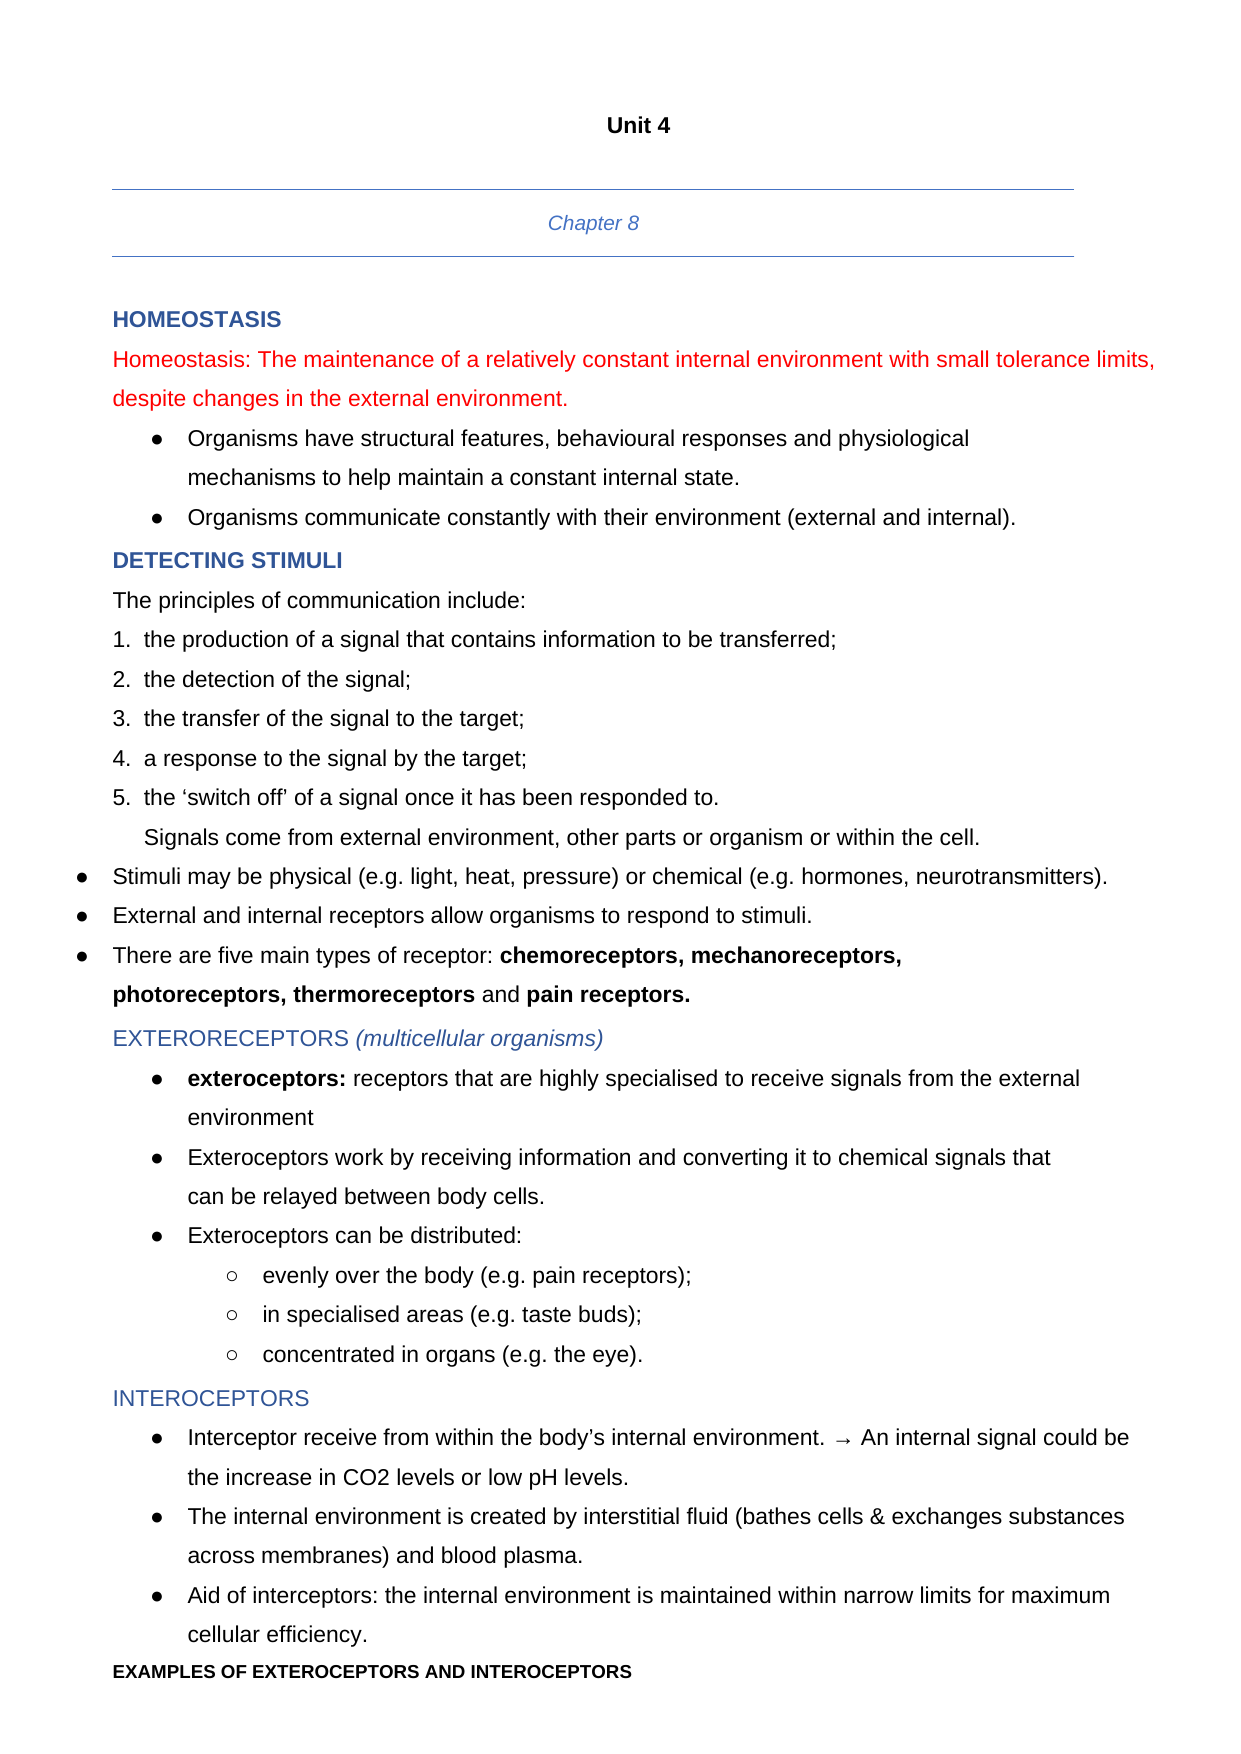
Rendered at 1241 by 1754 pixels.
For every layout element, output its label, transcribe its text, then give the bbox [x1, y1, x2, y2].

list Organisms communicate constantly with their environment (external and internal). [150, 503, 1164, 530]
list the transfer of the signal to the target; [112, 705, 1164, 731]
text Chapter 8 [112, 190, 1074, 256]
list Interceptor receive from within the body’s internal environment. → An internal signal could be the increase in CO2 levels or low pH levels. [150, 1424, 1161, 1490]
list the ‘switch off’ of a signal once it has been responded to. [112, 784, 1164, 810]
text The principles of communication include: [112, 587, 1164, 613]
subtitle INTEROCEPTORS [112, 1384, 1164, 1411]
list Exteroceptors work by receiving information and converting it to chemical signals that can be relayed between body cells. [150, 1143, 1085, 1209]
list Aid of interceptors: the internal environment is maintained within narrow limits for maximum cellular efficiency. [150, 1582, 1161, 1648]
list External and internal receptors allow organisms to respond to stimuli. [75, 902, 1164, 929]
list a response to the signal by the target; [112, 744, 1164, 771]
text EXAMPLES OF EXTEROCEPTORS AND INTEROCEPTORS [112, 1661, 1164, 1682]
text Unit 4 [112, 112, 1164, 138]
list in specialised areas (e.g. taste buds); [225, 1301, 1164, 1328]
list the production of a signal that contains information to be transferred; [112, 626, 1164, 652]
list Exteroceptors can be distributed: [150, 1222, 1164, 1249]
subtitle EXTERORECEPTORS (multicellular organisms) [112, 1025, 1164, 1051]
text Signals come from external environment, other parts or organism or within the cell. [144, 823, 1164, 850]
text Homeostasis: The maintenance of a relatively constant internal environment with small tolerance limits, despite changes in the external environment. [112, 346, 1164, 411]
subtitle HOMEOSTASIS [112, 306, 1164, 332]
list the detection of the signal; [112, 666, 1164, 692]
list Organisms have structural features, behavioural responses and physiological mechanisms to help maintain a constant internal state. [150, 424, 1098, 490]
list There are five main types of receptor: chemoreceptors, mechanoreceptors, photoreceptors, thermoreceptors and pain receptors. [75, 942, 1069, 1008]
subtitle DETECTING STIMULI [112, 547, 1164, 573]
list exteroceptors: receptors that are highly specialised to receive signals from the external environment [150, 1064, 1164, 1130]
list The internal environment is created by interstitial fluid (bathes cells & exchanges substances across membranes) and blood plasma. [150, 1503, 1161, 1569]
list evenly over the body (e.g. pain receptors); [225, 1262, 1164, 1288]
list concentrated in organs (e.g. the eye). [225, 1341, 1164, 1367]
list Stimuli may be physical (e.g. light, heat, pressure) or chemical (e.g. hormones, neurotransmitters). [75, 863, 1164, 889]
